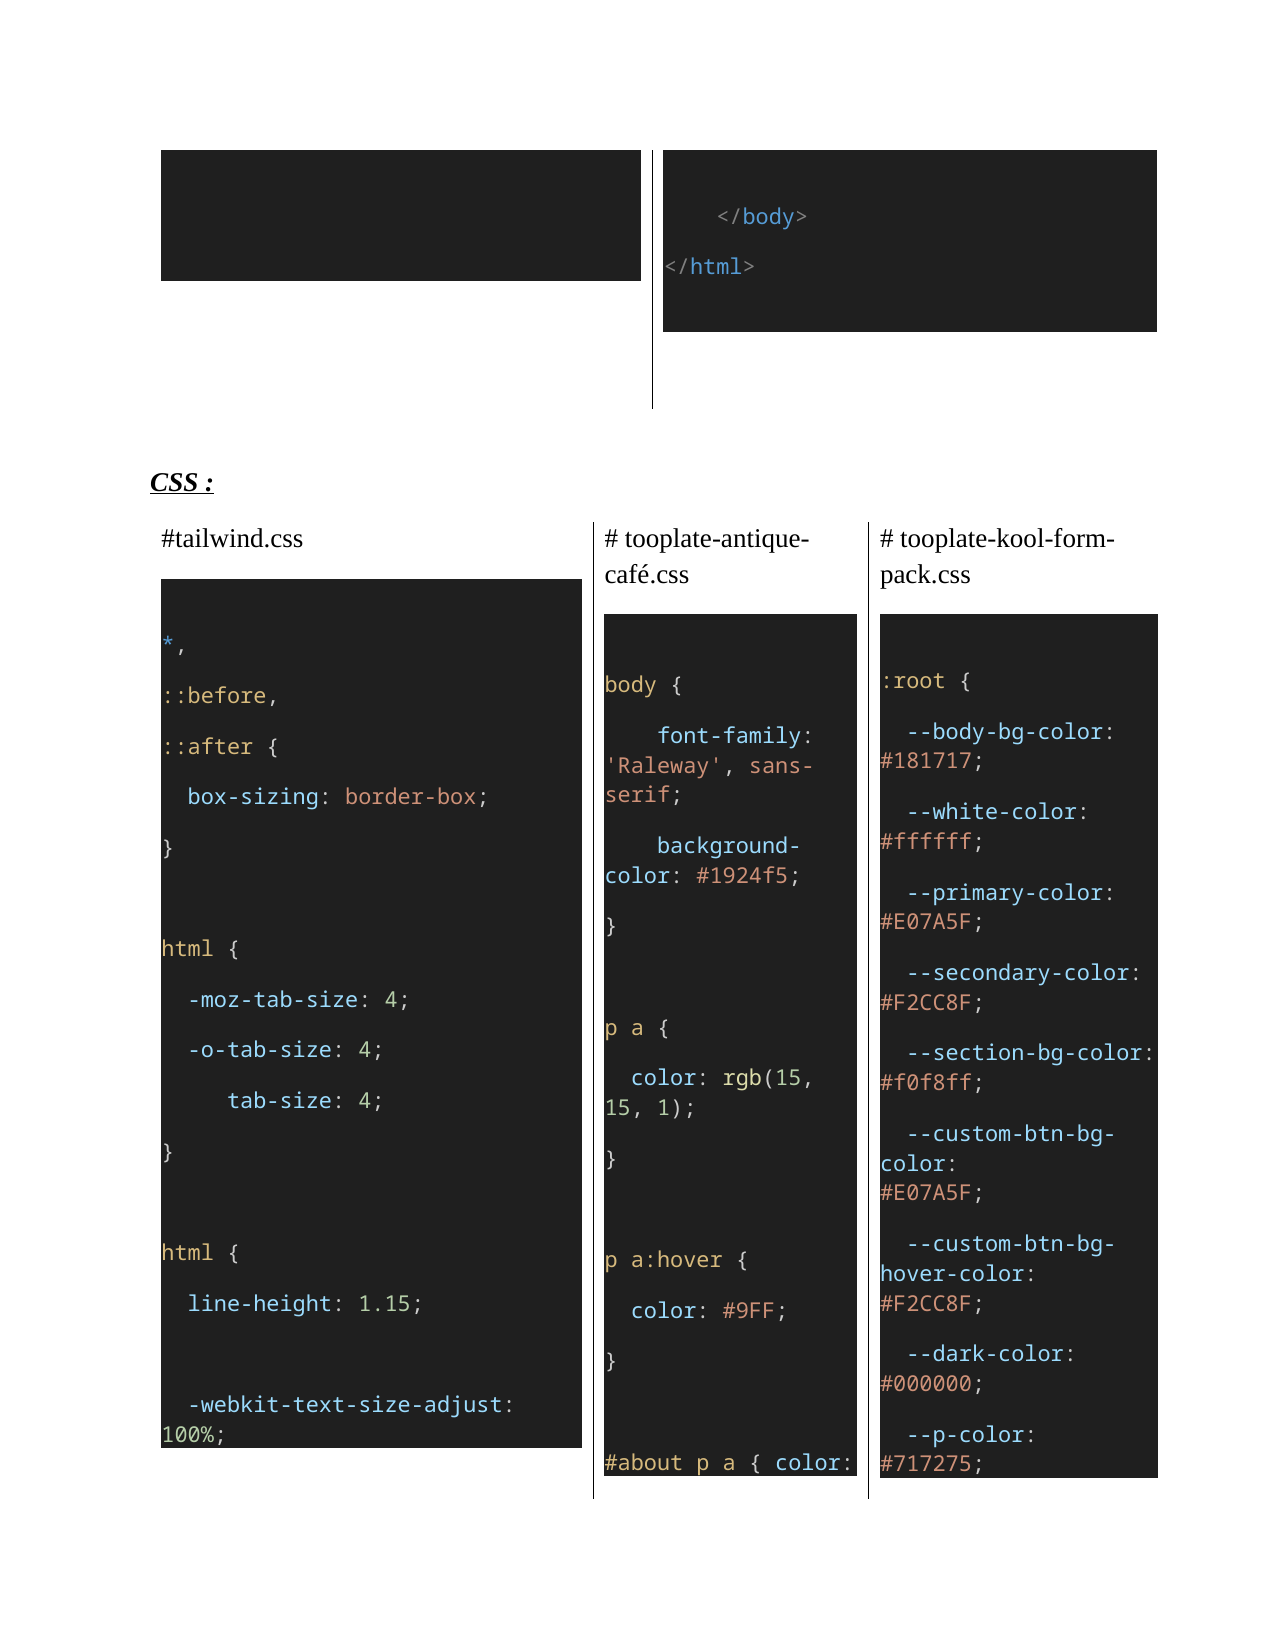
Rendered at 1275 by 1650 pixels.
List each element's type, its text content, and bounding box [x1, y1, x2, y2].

table_header #tailwind.css *, ::before, ::after { box-sizing: border-box; } html { -moz-tab-size: 4; -o-tab-size: 4; tab-size: 4; } html { line-height: 1.15; -webkit-text-size-adjust: 100%; } body { margin: 0; } body { font-family: system-ui, -apple-system, 'Segoe UI', Roboto, Helvetica, Arial, sans-serif, 'Apple Color Emoji', 'Segoe UI Emoji'; } hr { height: 0; color: inherit; } abbr[title] { -webkit-text-decoration: underline dotted; text-decoration: underline dotted; } b, strong { font-weight: bolder; } code, kbd, samp, pre { font-family: ui-monospace, SFMono-Regular, Consolas, 'Liberation Mono', Menlo, monospace; font-size: 1em; } small { font-size: 80%; } sub, sup { font-size: 75%; line-height: 0; position: relative; vertical-align: baseline; } sub { bottom: -0.25em; } sup { top: -0.5em; } table { text-indent: 0; border-color: inherit; } button, input, optgroup, select, textarea { font-family: inherit; font-size: 100%; line-height: 1.15; margin: 0; } button, select { text-transform: none; } button, [type='button'], [type='submit'] { -webkit-appearance: button; } legend { padding: 0; } progress { vertical-align: baseline; } summary { display: list-item; } blockquote, dl, dd, h1, h2, h3, h4, h5, h6, hr, figure, p, pre { margin: 0; } button { background-color: transparent; background-image: none; } fieldset { margin: 0; padding: 0; } ol, ul { list-style: none; margin: 0; padding: 0; } html { font-family: ui-sans-serif, system-ui, -apple-system, BlinkMacSystemFont, "Segoe UI", Roboto, "Helvetica Neue", Arial, "Noto Sans", sans-serif, "Apple Color Emoji", "Segoe UI Emoji", "Segoe UI Symbol", "Noto Color Emoji"; line-height: 1.5; } body { font-family: inherit; line-height: inherit; } *, ::before, ::after { box-sizing: border-box; border-width: 0; border-style: solid; border-color: currentColor; } hr { border-top-width: 1px; } img { border-style: solid; } textarea { resize: vertical; } input::-moz-placeholder, textarea::-moz-placeholder { opacity: 1; color: #9ca3af; } input:-ms-input-placeholder, textarea:-ms-input-placeholder { opacity: 1; color: #9ca3af; } input::placeholder, textarea::placeholder { opacity: 1; color: #9ca3af; } button { cursor: pointer; } table { border-collapse: collapse; } h1, h2, h3, h4, h5, h6 { font-size: inherit; font-weight: inherit; } a { color: inherit; text-decoration: inherit; } button, input, optgroup, select, textarea { padding: 0; line-height: inherit; color: inherit; } pre, code, kbd, samp { font-family: ui-monospace, SFMono-Regular, Menlo, Monaco, Consolas, "Liberation Mono", "Courier New", monospace; } img, svg, video, canvas, audio, iframe, embed, object { display: block; vertical-align: middle; } img, video { max-width: 100%; height: auto; } [hidden] { display: none; } *, ::before, ::after { --tw-border-opacity: 1; border-color: rgba(229, 231, 235, var(--tw-border-opacity)); } .container { width: 100%; } @media (min-width: 640px) { .container { max-width: 640px; } } @media (min-width: 768px) { .container { max-width: 768px; } } @media (min-width: 1024px) { .container { max-width: 1024px; } } @media (min-width: 1280px) { .container { max-width: 1280px; } } @media (min-width: 1536px) { .container { max-width: 1536px; } } .fixed { position: fixed; } .absolute { position: absolute; } .relative { position: relative; } .bottom-0 { bottom: 0px; } .left-0 { left: 0px; } .m-5 { margin: 1.25rem; } .mx-4 { margin-left: 1rem; margin-right: 1rem; } .mx-auto { margin-left: auto; margin-right: auto; } .mt-5 { margin-top: 1.25rem; } .mr-3 { margin-right: 0.75rem; } .mr-4 { margin-right: 1rem; } .mr-6 { margin-right: 1.5rem; } .mr-8 { margin-right: 2rem; } .mb-1 { margin-bottom: 0.25rem; } .mb-2 { margin-bottom: 0.5rem; } .mb-3 { margin-bottom: 0.75rem; } .mb-4 { margin-bottom: 1rem; } .mb-5 { margin-bottom: 1.25rem; } .mb-6 { margin-bottom: 1.5rem; } .mb-10 { margin-bottom: 2.5rem; } .mb-16 { margin-bottom: 4rem; } .ml-3 { margin-left: 0.75rem; } .block { display: block; } .inline-block { display: inline-block; } .flex { display: flex; } .table { display: table; } .hidden { display: none; } .w-full { width: 100%; } .flex-1 { flex: 1 1 0%; } @-webkit-keyframes spin { to { transform: rotate(360deg); } } @keyframes spin { to { transform: rotate(360deg); } } @-webkit-keyframes ping { 75%, 100% { transform: scale(2); opacity: 0; } } @keyframes ping { 75%, 100% { transform: scale(2); opacity: 0; } } @-webkit-keyframes pulse { 50% { opacity: .5; } } @keyframes pulse { 50% { opacity: .5; } } @-webkit-keyframes bounce { 0%, 100% { transform: translateY(-25%); -webkit-animation-timing-function: cubic-bezier(0.8,0,1,1); animation-timing-function: cubic-bezier(0.8,0,1,1); } 50% { transform: none; -webkit-animation-timing-function: cubic-bezier(0,0,0.2,1); animation-timing-function: cubic-bezier(0,0,0.2,1); } } @keyframes bounce { 0%, 100% { transform: translateY(-25%); -webkit-animation-timing-function: cubic-bezier(0.8,0,1,1); animation-timing-function: cubic-bezier(0.8,0,1,1); } 50% { transform: none; -webkit-animation-timing-function: cubic-bezier(0,0,0.2,1); animation-timing-function: cubic-bezier(0,0,0.2,1); } } .resize { resize: both; } .flex-col { flex-direction: column; } .items-start { align-items: flex-start; } .items-center { align-items: center; } .justify-end { justify-content: flex-end; } .justify-center { justify-content: center; } .justify-between { justify-content: space-between; } .justify-around { justify-content: space-around; } .rounded-md { border-radius: 0.375rem; } .rounded-lg { border-radius: 0.5rem; } .rounded-xl { border-radius: 0.75rem; } .border-b { border-bottom-width: 1px; } .bg-black { --tw-bg-opacity: 1; background-color: rgba(0, 0, 0, var(--tw-bg-opacity)); } .bg-white { --tw-bg-opacity: 1; background-color: rgba(255, 255, 255, var(--tw-bg-opacity)); } .bg-opacity-0 { --tw-bg-opacity: 0; } .bg-opacity-50 { --tw-bg-opacity: 0.5; } .bg-opacity-70 { --tw-bg-opacity: 0.7; } .bg-opacity-80 { --tw-bg-opacity: 0.8; } .p-8 { padding: 2rem; } .p-10 { padding: 2.5rem; } .p-12 { padding: 3rem; } .px-0 { padding-left: 0px; padding-right: 0px; } .px-2 { padding-left: 0.5rem; padding-right: 0.5rem; } .px-4 { padding-left: 1rem; padding-right: 1rem; } .px-8 { padding-left: 2rem; padding-right: 2rem; } .px-10 { padding-left: 2.5rem; padding-right: 2.5rem; } .px-12 { padding-left: 3rem; padding-right: 3rem; } .py-1 { padding-top: 0.25rem; padding-bottom: 0.25rem; } .py-2 { padding-top: 0.5rem; padding-bottom: 0.5rem; } .py-4 { padding-top: 1rem; padding-bottom: 1rem; } .py-6 { padding-top: 1.5rem; padding-bottom: 1.5rem; } .py-12 { padding-top: 3rem; padding-bottom: 3rem; } .py-20 { padding-top: 5rem; padding-bottom: 5rem; } .py-24 { padding-top: 6rem; padding-bottom: 6rem; } .pt-3 { padding-top: 0.75rem; } .pt-24 { padding-top: 6rem; } .pr-12 { padding-right: 3rem; } .pb-4 { padding-bottom: 1rem; } .pb-14 { padding-bottom: 3.5rem; } .pb-48 { padding-bottom: 12rem; } .pl-10 { padding-left: 2.5rem; } .text-center { text-align: center; } .text-right { text-align: right; } .text-lg { font-size: 1.125rem; line-height: 1.75rem; } .text-xl { font-size: 1.25rem; line-height: 1.75rem; } .text-2xl { font-size: 1.5rem; line-height: 2rem; } .text-3xl { font-size: 1.875rem; line-height: 2.25rem; } .text-4xl { font-size: 2.25rem; line-height: 2.5rem; } .text-5xl { font-size: 3rem; line-height: 1; } .font-light { font-weight: 300; } .font-normal { font-weight: 400; } .font-medium { font-weight: 500; } .font-semibold { font-weight: 600; } .leading-8 { line-height: 2rem; } .text-white { --tw-text-opacity: 1; color: rgba(255, 255, 255, var(--tw-text-opacity)); } .hover\:text-gray-200:hover { --tw-text-opacity: 1; color: rgba(229, 231, 235, var(--tw-text-opacity)); } .hover\:text-yellow-500:hover { --tw-text-opacity: 1; color: rgba(245, 158, 11, var(--tw-text-opacity)); } .hover\:text-yellow-600:hover { --tw-text-opacity: 1; color: rgba(217, 119, 6, var(--tw-text-opacity)); } *, ::before, ::after { --tw-shadow: 0 0 #0000; } *, ::before, ::after { --tw-ring-inset: var(--tw-empty,/*!*/ /*!*/); --tw-ring-offset-width: 0px; --tw-ring-offset-color: #fff; --tw-ring-color: rgba(59, 130, 246, 0.5); --tw-ring-offset-shadow: 0 0 #0000; --tw-ring-shadow: 0 0 #0000; } .transition { transition-property: background-color, border-color, color, fill, stroke, opacity, box-shadow, transform, filter, -webkit-backdrop-filter; transition-property: background-color, border-color, color, fill, stroke, opacity, box-shadow, transform, filter, backdrop-filter; transition-property: background-color, border-color, color, fill, stroke, opacity, box-shadow, transform, filter, backdrop-filter, -webkit-backdrop-filter; transition-timing-function: cubic-bezier(0.4, 0, 0.2, 1); transition-duration: 150ms; } @media (min-width: 640px) { .sm\:mr-12 { margin-right: 3rem; } .sm\:mb-3 { margin-bottom: 0.75rem; } .sm\:ml-6 { margin-left: 1.5rem; } .sm\:ml-auto { margin-left: auto; } .sm\:px-0 { padding-left: 0px; padding-right: 0px; } .sm\:px-8 { padding-left: 2rem; padding-right: 2rem; } .sm\:py-10 { padding-top: 2.5rem; padding-bottom: 2.5rem; } .sm\:py-48 { padding-top: 12rem; padding-bottom: 12rem; } .sm\:pt-48 { padding-top: 12rem; } .sm\:pb-60 { padding-bottom: 15rem; } .sm\:text-lg { font-size: 1.125rem; line-height: 1.75rem; } .sm\:text-xl { font-size: 1.25rem; line-height: 1.75rem; } } @media (min-width: 768px) { .md\:mt-0 { margin-top: 0px; } .md\:mb-0 { margin-bottom: 0px; } .md\:hidden { display: none; } .md\:flex-row { flex-direction: row; } .md\:py-3 { padding-top: 0.75rem; padding-bottom: 0.75rem; } .md\:py-6 { padding-top: 1.5rem; padding-bottom: 1.5rem; } } @media (min-width: 1024px) { .lg\:flex-row { flex-direction: row; } .lg\:items-stretch { align-items: stretch; } } @media (min-width: 1280px) { } @media (min-width: 1536px) { } [150, 522, 593, 1499]
table_header </body> </html> [653, 150, 1169, 409]
table_header [150, 150, 652, 409]
table_header # tooplate-antique-café.css body { font-family: 'Raleway', sans-serif; background-color: #1924f5; } p a { color: rgb(15, 15, 1); } p a:hover { color: #9FF; } #about p a { color: #066; } #about p a:hover { color: #F36; } #contact p a { color: #066; } footer span a { color: #f3e6e6; } .tm-logo-font { font-family: 'Oswald', sans-serif; } .tm-container { max-width: 1200px; } .parallax-window { min-height: 1064px; background: transparent; } .tm-text-yellow { color: #FC6; } .tm-text-gold { color: #131212; } .tm-text-go { color: #f5f2f2; } .tm-text-brown { color: #01060b; } .tm-text-green { color: #006666; } a.tm-bg-green:hover { background-color: #0a8585; } .tm-bg-brown { background-color: #5e3d17; } .tm-bg-green { background-color: #006666; } .tm-border-gold { border-color: #CC9966; } .tm-intro-width { max-width: 750px; } .tm-item-container { max-width: 1060px; } .input:focus { outline: none !important; border:1px solid #CC9966; box-shadow: 0 0 10px #b67533; } input::placeholder, textarea::placeholder { color: rgb(214, 212, 212); opacity: 1; } input:-ms-input-placeholder, textarea:-ms-input-placeholder { color: rgb(214, 212, 212); } input::-ms-input-placeholder, textarea::-ms-input-placeholder { color: rgb(214, 212, 212); } #tm-nav { z-index: 1000; transition: all 0.3s ease; } #tm-nav.scroll { background-color: rgba(0,0,0,0.7); } #tm-nav li a { border-bottom-color: transparent; transition: all 0.3s ease; } #tm-nav li a.current, #tm-nav li a:hover { border-bottom: 4px solid #090501; } .tm-text-2xl { font-size: 1.2rem; line-height: 2rem; } *, *:before, *:after { box-sizing: border-box; } html { font-size: 100%; } body { font-family: acumin-pro, system-ui, sans-serif; margin: 0; display: grid; grid-template-rows: auto 1fr auto; font-size: 14px; background-color: #515050; align-items: start; min-height: 100vh; } .footer { display: flex; flex-flow: row wrap; padding: 30px 30px 20px 30px; color: #0f0e0e; background-color: rgb(216, 243, 216); border-top: 3px solid #151515; image-rendering: calc(1); } .footer > * { flex: 1 100%; } .footer__addr { margin-right: 2em; margin-bottom: 2.5em; margin-left: 2em; } .footer__logo { font-family: 'Pacifico', cursive; font-weight: 400; text-transform: lowercase; font-size: 1.5rem; } .footer__addr h2 { margin-top: 1.3em; font-size: 15px; font-weight: 400; } .nav__title { font-weight: 600; font-size: 20px; } .footer address { font-style: normal; color: #609cf6; } .footer__btn { display: flex; align-items: center; justify-content: center; height: 36px; max-width: max-content; background-color: rgba(5, 5, 5, 0.943); border-radius: 100px; color: #f6f3f3; line-height: 0; margin: 0.6em 0; font-size: 1rem; padding: 0 1.3em; } .footer ul { list-style: none; padding-left: 0; } .footer li { line-height: 2em; } .footer a { text-decoration: none; } .footer__nav { display: flex; flex-flow: row wrap; } .footer__nav > * { flex: 1 50%; margin-right: 1.25em; font-size: 15px; } .footer__link > * { column-count: 1; column-gap: 0.5em; font-size: 15px; } .nav__title { color: #100f0f; column-gap: 2rem; } .nav__ul { color: #100f0f; column-gap: 2rem; } .nav__ul--extra { column-count: 1; column-gap: 1.5em; font-size: 15px; } .nav__item--extra { column-count: 2; column-gap: 0.5em; font-size: 15px; } .legal { display: flex; flex-wrap: wrap; color: #f8f1f1; } .legal__links { display: flex; align-items: center; } .heart { color: #2f2f2f; } @media screen and (min-width: 24.375em) { .legal .legal__links { margin-left: auto; } } @media screen and (min-width: 40.375em) { .footer__nav > * { flex: 1; } .nav__item--extra { flex-grow: 2; } .footer__addr { flex: 1 0px; } .footer__nav { flex: 2 0px; } } /* footer section end */ @media (min-width: 768px) { #tm-nav.scroll .tm-container { padding-top: 10px; padding-bottom: 10px; } } @media (max-width: 767px) { #tm-nav { width: auto; right: 0; border-radius: 5px; } } @media (max-width: 639px) { .parallax-window { min-height: 600px; } } @media (max-width: 370px) { .tm-menu-item { flex-direction: column; } .tm-menu-item-2 { flex-direction: column-reverse; } .tm-menu-item img { margin-bottom: 10px; } .tm-menu-item-2 img { margin-bottom: 10px; } } [594, 522, 868, 1499]
table_header # tooplate-kool-form-pack.css :root { --body-bg-color: #181717; --white-color: #ffffff; --primary-color: #E07A5F; --secondary-color: #F2CC8F; --section-bg-color: #f0f8ff; --custom-btn-bg-color: #E07A5F; --custom-btn-bg-hover-color: #F2CC8F; --dark-color: #000000; --p-color: #717275; --link-hover-color: #F2CC8F; --body-font-family: 'Poppins', sans-serif; --heading-font-family: 'Unbounded', sans-serif; --h1-font-size: 62px; --h2-font-size: 36px; --h3-font-size: 28px; --h4-font-size: 24px; --h5-font-size: 22px; --h6-font-size: 20px; --p-font-size: 18px; --menu-font-size: 16px; --btn-font-size: 14px; --border-radius-large: 100px; --border-radius-medium: 20px; --border-radius-small: 10px; --font-weight-normal: 400; --font-weight-medium: 500; --font-weight-bold: 700; } body { background-color: var(--body-bg-color); font-family: var(--body-font-family); } h1, h2, h3, h4, h5, h6 { font-family: var(--heading-font-family); font-weight: var(--font-weight-medium); letter-spacing: -1px; } h1 { font-size: var(--h1-font-size); font-weight: var(--font-weight-bold); } h2 { font-size: var(--h2-font-size); font-weight: var(--font-weight-bold); } h3 { font-size: var(--h3-font-size); } h4 { font-size: var(--h4-font-size); } h5 { font-size: var(--h5-font-size); } h6 { font-size: var(--h6-font-size); } p { color: var(--p-color); font-size: var(--p-font-size); font-weight: var(--font-weight-normal); } ul li { color: var(--p-color); font-size: var(--p-font-size); font-weight: var(--font-weight-normal); } a, button { touch-action: manipulation; transition: all 0.3s; } a { display: inline-block; color: var(--secondary-color); text-decoration: none; } a:hover { color: var(--link-hover-color); } b, strong { font-weight: var(--font-weight-bold); } /*--------------------------------------- SECTION -----------------------------------------*/ .section-bg { background-color: var(--section-bg-color); } .section-padding { padding-top: 100px; padding-bottom: 100px; } ::selection { background-color: var(--primary-color); color: var(--white-color); } .page-404-title { color: var(--primary-color); font-size: 100px; } .page-404-title + h3 { color: var(--secondary-color); } /*--------------------------------------- CUSTOM BUTTON -----------------------------------------*/ .custom-btn { background: var(--custom-btn-bg-color); border: 2px solid transparent; border-radius: var(--border-radius-large); color: var(--white-color); font-size: var(--btn-font-size); font-weight: var(--font-weight-bold); line-height: normal; transition: all 0.3s; padding: 6px 18px; } .custom-btn:hover { background: var(--custom-btn-bg-hover-color); color: var(--white-color); } .custom-border-btn { background: transparent; border: 2px solid var(--secondary-color); color: var(--secondary-color); } .custom-border-btn:hover { background: var(--secondary-color); border-color: transparent; color: var(--white-color); } .custom-btn-bg-white { border-color: var(--white-color); color: var(--white-color); } .custom-btn-group .link { color: var(--white-color); font-weight: var(--font-weight-medium); } .custom-btn-group .link:hover { color: var(--link-hover-color); } /*--------------------------------------- SITE HEADER -----------------------------------------*/ .site-header { position: absolute; z-index: 22; top: 0; right: 0; left: 0; padding-top: 30px; padding-bottom: 30px; } .site-header .container { background-color: rgba(0, 0, 0, 0.65); border-radius: var(--border-radius-large); padding: 15px 25px; max-height: 70px; } .site-header-text { color: var(--white-color); font-size: var(--p-font-size); font-weight: var(--font-weight-bold); } .site-header-text span { margin-left: 20px; color: yellow; } .site-header .social-icon { max-height: 35px; } .site-header-text ul { margin-left: 30px; color: rgb(248, 248, 12); } .offcanvas { background-color: rgba(0, 0, 0, 0.85); padding: 30px; } .offcanvas.offcanvas-end { border-left: 0; } .offcanvas-header .btn-close { filter: brightness(0) invert(1); transition: all 0.3s; } .offcanvas-header .btn-close:hover { transform: rotate(180deg); } .offcanvas-icon { font-size: var(--h3-font-size); color: var(--white-color); margin-left: 15px; } .offcanvas nav ul { margin: 0; padding: 0; } .offcanvas nav ul li { list-style: none; display: block; } .offcanvas nav ul li a { color: var(--white-color); font-family: var(--heading-font-family); font-size: var(--p-font-size); font-weight: var(--font-weight-medium); display: inline-block; margin-top: 5px; margin-bottom: 5px; } .offcanvas nav ul li a:hover, .offcanvas nav ul li a.active { color: var(--link-hover-color); } /*--------------------------------------- HERO -----------------------------------------*/ .hero-section { position: relative; overflow: hidden; height: 100vh; min-height: 675px; padding-top: 100px; padding-bottom: 100px; } .hero-bg { background-image: url('../images/people-practicing-social-integration.jpg'); background-repeat: no-repeat; background-position: center; background-size: cover; } .hero-bg::after { content: ""; background: linear-gradient(to top, var(--dark-color), transparent 200%); position: absolute; top: 0; left: 0; width: 100%; height: 100%; pointer-events: none; } .hero-bg .container { position: relative; z-index: 2; } .hero-section small { color: var(--primary-color); display: block; font-size: var(--btn-font-size); font-style: italic; position: relative; padding-left: 75px; } .hero-section small::before { content: ""; background-color: var(--white-color); width: 50px; height: 2px; position: absolute; top: 50%; left: 35px; transform: translate(-50%, 0); } .video-wrap { z-index: -100; } .custom-video { position: absolute; top: 0; left: 0; object-fit: cover; width: 100%; height: 100%; } .hero-title { color: var(--white-color); } /*--------------------------------------- COUNTDOWN -----------------------------------------*/ .countdown { padding-left: 0; } .countdown-title { color: var(--white-color); } .countdown-item { list-style: none; flex: 0 0 13%; margin: 15px; } .countdown-text { color: var(--section-bg-color); font-size: var(--p-font-size); font-style: italic; } /*--------------------------------------- MODAL EMAIL FORM -----------------------------------------*/ .modal-content { background-color: var(--dark-color); border-radius: 0; position: relative; } .modal-content::after { content: ""; background-color: var(--custom-btn-bg-color); border: 50px solid var(--secondary-color); border-radius: 100%; position: absolute; top: -100px; right: -120px; width: 250px; height: 250px; pointer-events: none; } .modal-header, .modal-body, .modal-footer { padding: 30px 40px; } .modal-header { background-color: var(--dark-color); border-radius: 0; border-bottom: 0; padding: 0; } .modal-body h2 { color: var(--white-color); font-size: var(--h4-font-size); position: relative; bottom: 30px; } .modal-header .btn-close { filter: brightness(0) invert(1); position: relative; z-index: 22; top: 20px; right: 20px; transition: all 0.3s; } .modal-header .btn-close:hover { transform: rotate(180deg); } .modal-body, .modal-footer { position: relative; z-index: 2; } .modal-footer { border-top: 0; padding-top: 0; } .modal-footer p { font-size: var(--btn-font-size); } /*--------------------------------------- CUSTOM FORM -----------------------------------------*/ .custom-form .form-control { border-radius: var(--border-radius-large); border-width: 2px; box-shadow: none; color: var(--p-color); margin-bottom: 20px; padding: 10px; padding-left: 20px; outline: none; } .custom-form .form-control:focus, .custom-form .form-control:hover { border-color: var(--primary-color); } .form-check-input:checked { background-color: var(--primary-color); border-color: var(--primary-color); } .form-floating>label { padding-left: 20px; } .custom-form button[type="submit"] { background: var(--custom-btn-bg-color); border: none; border-radius: var(--border-radius-large); color: var(--white-color); font-family: var(--heading-font-family); font-size: var(--p-font-size); font-weight: var(--font-weight-bold); transition: all 0.3s; margin-bottom: 0; padding-left: 10px; } .custom-form button[type="submit"]:hover, .custom-form button[type="submit"]:focus { background: var(--custom-btn-bg-hover-color); border-color: transparent; } .custom-form .form-check-label { color: var(--p-color); } .contact-form .form-floating>textarea { border-radius: var(--border-radius-medium); height: 110px; } .login-form .custom-btn { font-family: var(--heading-font-family); padding: 10.25px 35px; font-size: var(--p-font-size); } /*--------------------------------------- SOCIAL ICON -----------------------------------------*/ .social-icon { margin: 0; padding: 0; } .social-icon-item { list-style: none; display: inline-block; vertical-align: top; } .social-icon-link { border-radius: var(--border-radius-large); color: var(--white-color); font-size: var(--btn-font-size); display: block; margin-right: 5px; text-align: center; width: 35px; height: 35px; line-height: 36px; transition: background 0.2s, color 0.2s; } .social-icon-link:hover { background: var(--primary-color); color: var(--white-color); } /*--------------------------------------- RESPONSIVE STYLES -----------------------------------------*/ @media screen and (max-width: 991px) { h1 { font-size: 36px; } h2 { font-size: 28px; } h3 { font-size: 22px; } h4 { font-size: 20px; } h5 { font-size: 18px; } h6 { font-size: 16px; } .section-padding { padding-top: 50px; padding-bottom: 50px; } } @media screen and (max-width: 480px) { .site-header .social-icon { display: none !important; } .offcanvas-icon { margin-left: 10px; } .countdown-item { margin: 10px; } } [869, 522, 1169, 1499]
text CSS : [150, 466, 1125, 497]
